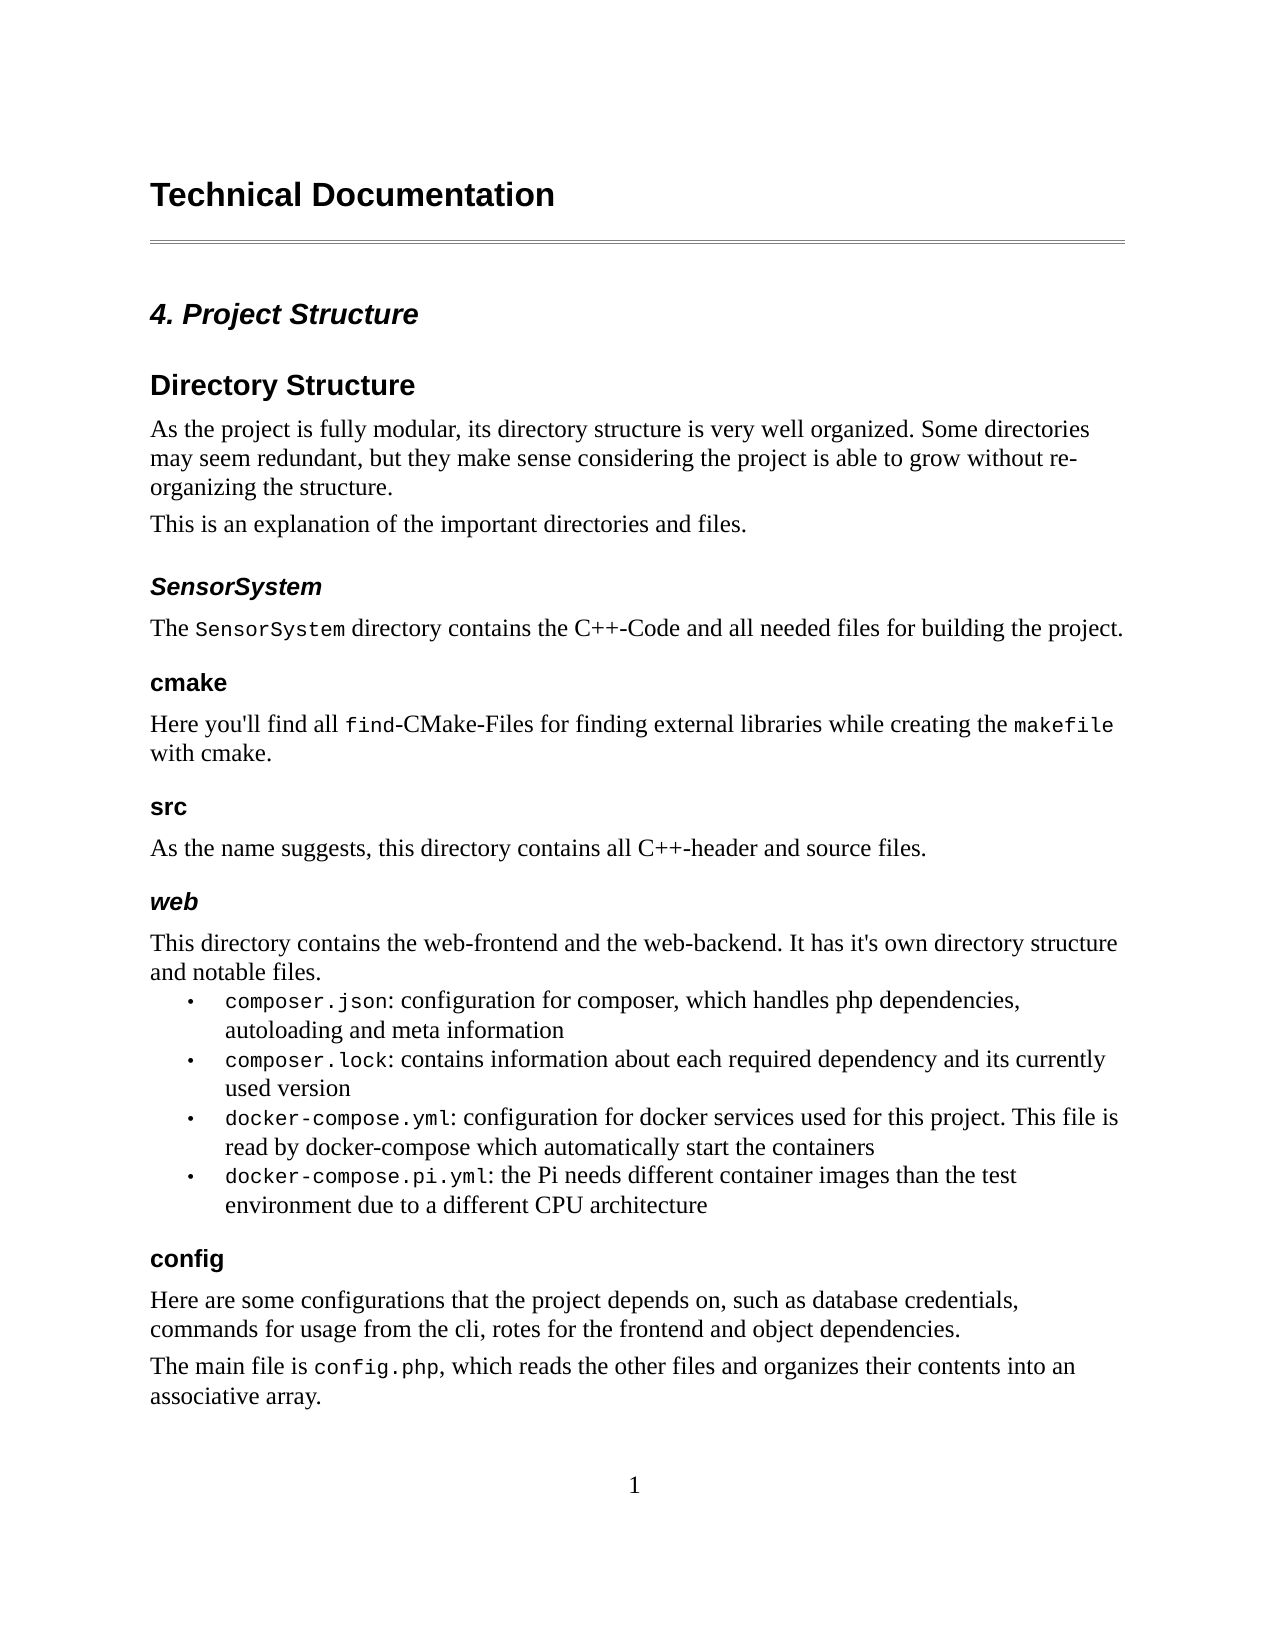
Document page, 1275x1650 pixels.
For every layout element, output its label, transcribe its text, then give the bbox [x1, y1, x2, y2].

subtitle src [150, 792, 1125, 821]
list docker-compose.pi.yml: the Pi needs different container images than the test environment due to a different CPU architecture [187, 1161, 1125, 1219]
text As the project is fully modular, its directory structure is very well organized. Some directories may seem redundant, but they make sense considering the project is able to grow without re-organizing the structure. [150, 414, 1125, 501]
subtitle Directory Structure [150, 368, 1125, 402]
subtitle Technical Documentation [150, 175, 1125, 214]
list docker-compose.yml: configuration for docker services used for this project. This file is read by docker-compose which automatically start the containers [187, 1102, 1125, 1161]
subtitle web [150, 887, 1125, 916]
subtitle SensorSystem [150, 572, 1125, 601]
list composer.json: configuration for composer, which handles php dependencies, autoloading and meta information [187, 986, 1125, 1044]
text This is an explanation of the important directories and files. [150, 509, 1125, 538]
subtitle cmake [150, 668, 1125, 696]
text As the name suggests, this directory contains all C++-header and source files. [150, 833, 1125, 862]
list composer.lock: contains information about each required dependency and its currently used version [187, 1044, 1125, 1102]
subtitle config [150, 1244, 1125, 1272]
text Here are some configurations that the project depends on, such as database credentials, commands for usage from the cli, rotes for the frontend and object dependencies. [150, 1285, 1125, 1342]
text The SensorSystem directory contains the C++-Code and all needed files for building the project. [150, 613, 1125, 643]
text Here you'll find all find-CMake-Files for finding external libraries while creating the makefile with cmake. [150, 709, 1125, 767]
text The main file is config.php, which reads the other files and organizes their contents into an associative array. [150, 1351, 1125, 1410]
subtitle 4. Project Structure [150, 297, 1125, 331]
text This directory contains the web-frontend and the web-backend. It has it's own directory structure and notable files. [150, 928, 1125, 986]
